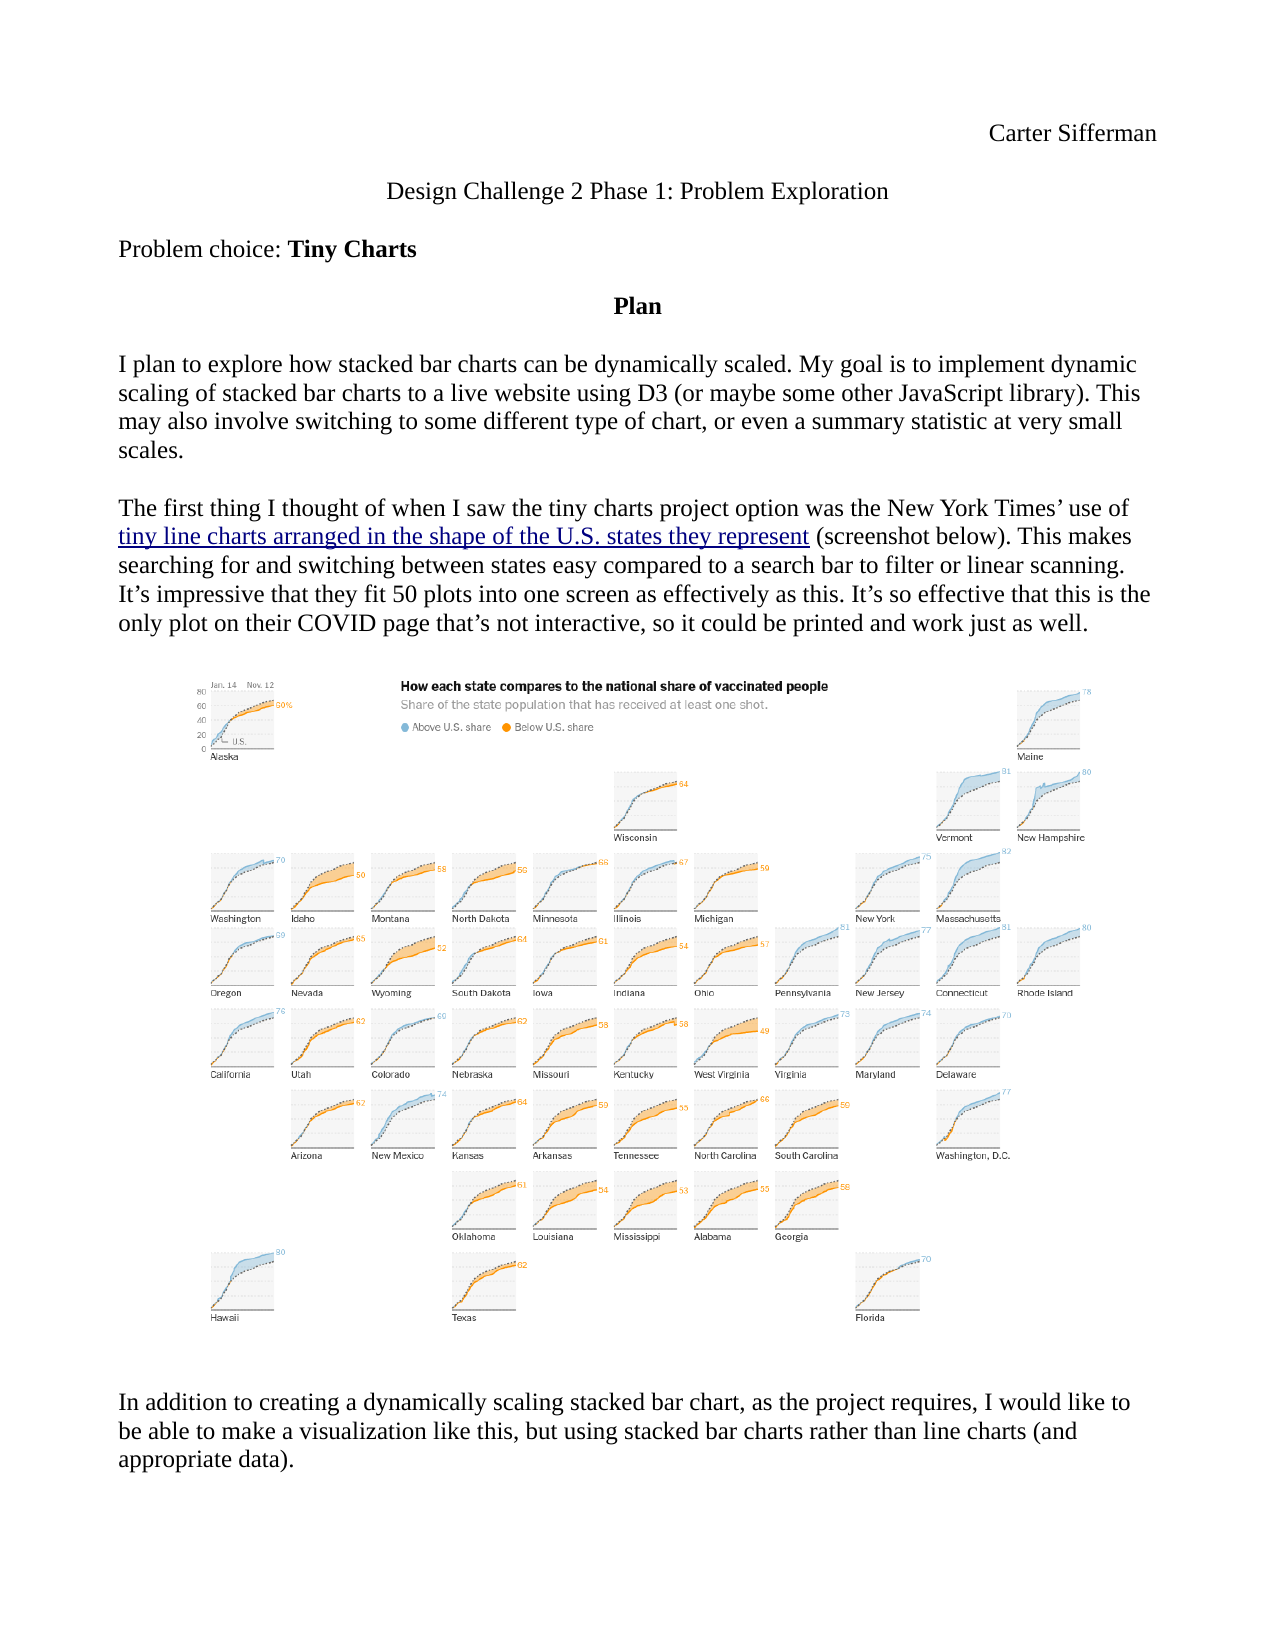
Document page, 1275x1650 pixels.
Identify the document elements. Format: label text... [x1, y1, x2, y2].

text I plan to explore how stacked bar charts can be dynamically scaled. My goal is to implement dynamic scaling of stacked bar charts to a live website using D3 (or maybe some other JavaScript library). This may also involve switching to some different type of chart, or even a summary statistic at very small scales. [118, 349, 1157, 464]
text Design Challenge 2 Phase 1: Problem Exploration [118, 176, 1157, 205]
text The first thing I thought of when I saw the tiny charts project option was the New York Times’ use of tiny line charts arranged in the shape of the U.S. states they represent (screenshot below). This makes searching for and switching between states easy compared to a search bar to filter or linear scanning. It’s impressive that they fit 50 plots into one screen as effectively as this. It’s so effective that this is the only plot on their COVID page that’s not interactive, so it could be printed and work just as well. [118, 493, 1157, 636]
text Plan [118, 291, 1157, 320]
text Problem choice: Tiny Charts [118, 234, 1157, 263]
text In addition to creating a dynamically scaling stacked bar chart, as the project requires, I would like to be able to make a visualization like this, but using stacked bar charts rather than line charts (and appropriate data). [118, 1387, 1157, 1473]
picture [173, 662, 1106, 1330]
